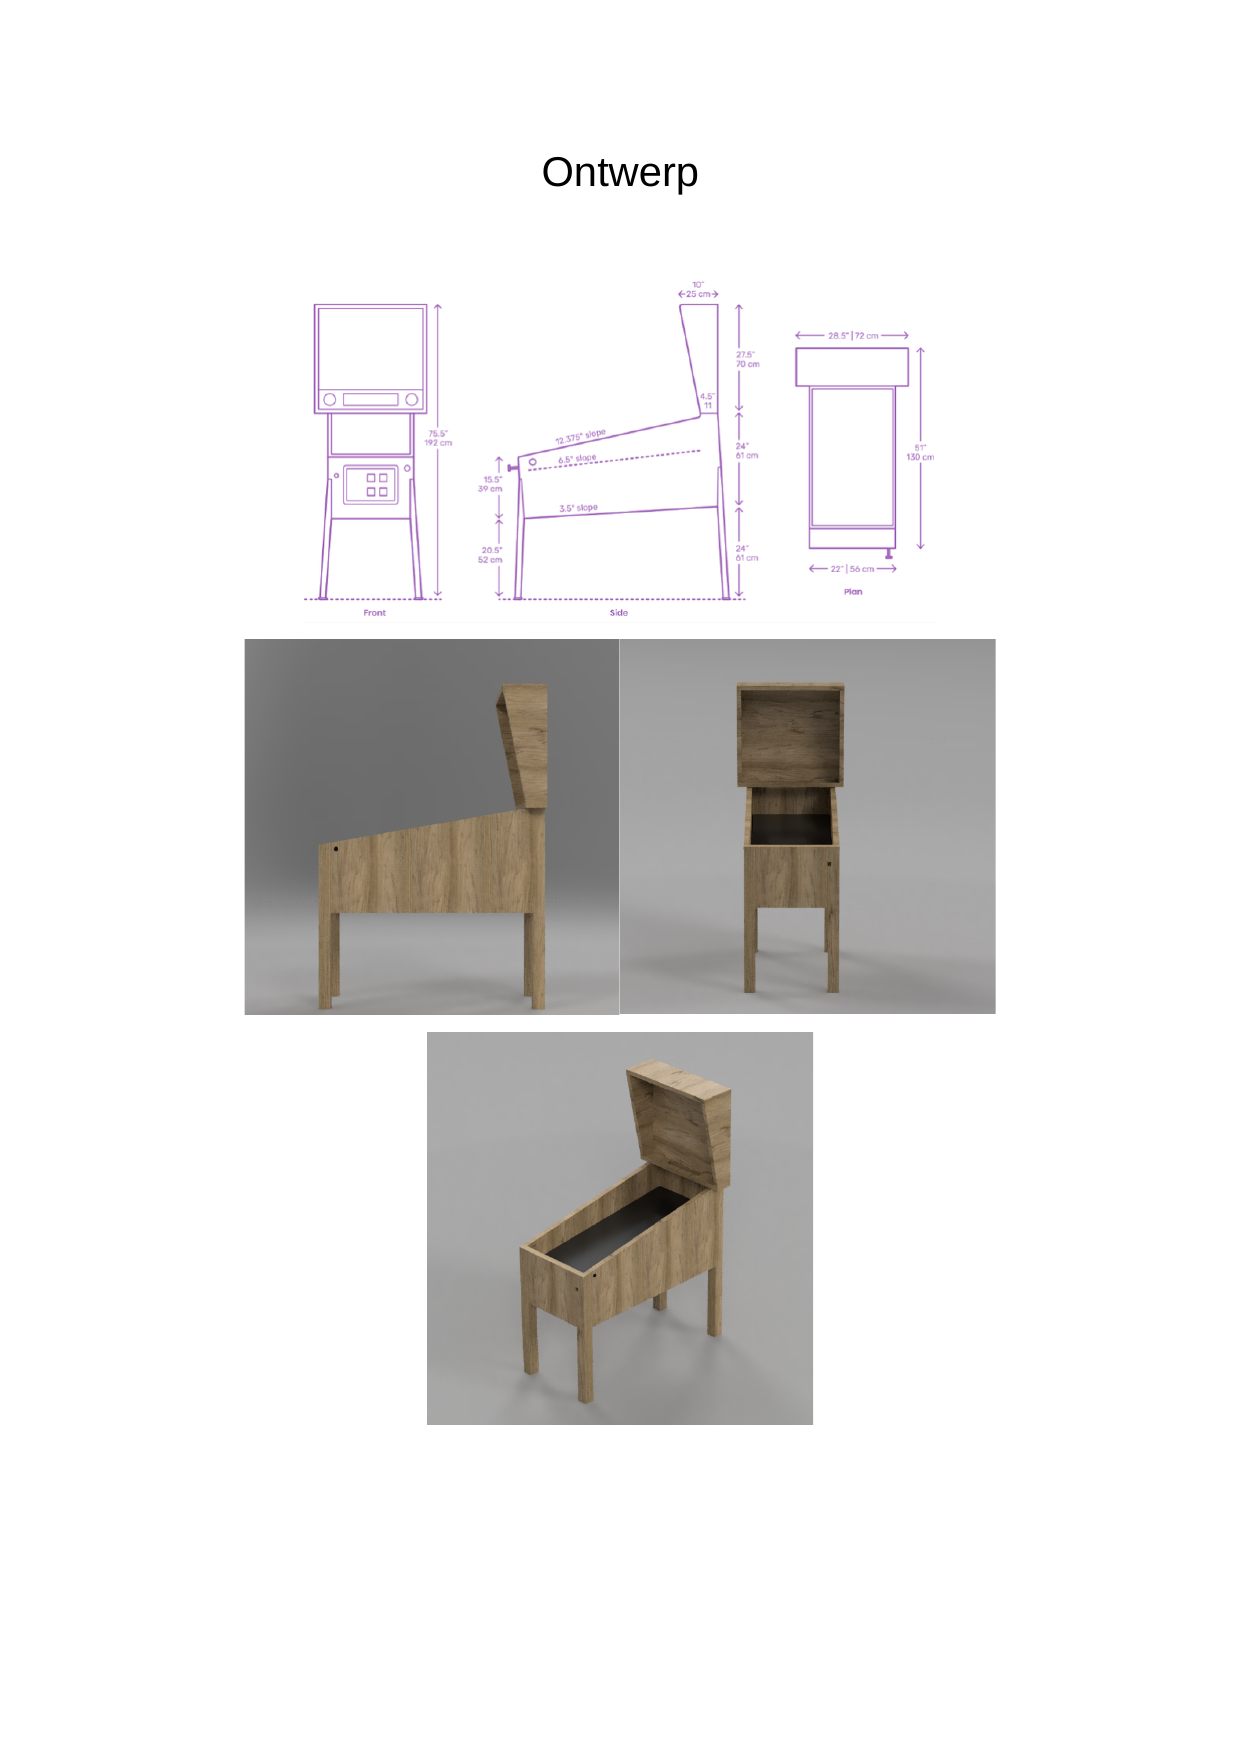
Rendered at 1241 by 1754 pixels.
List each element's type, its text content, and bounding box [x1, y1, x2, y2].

text Ontwerp [148, 148, 1093, 196]
